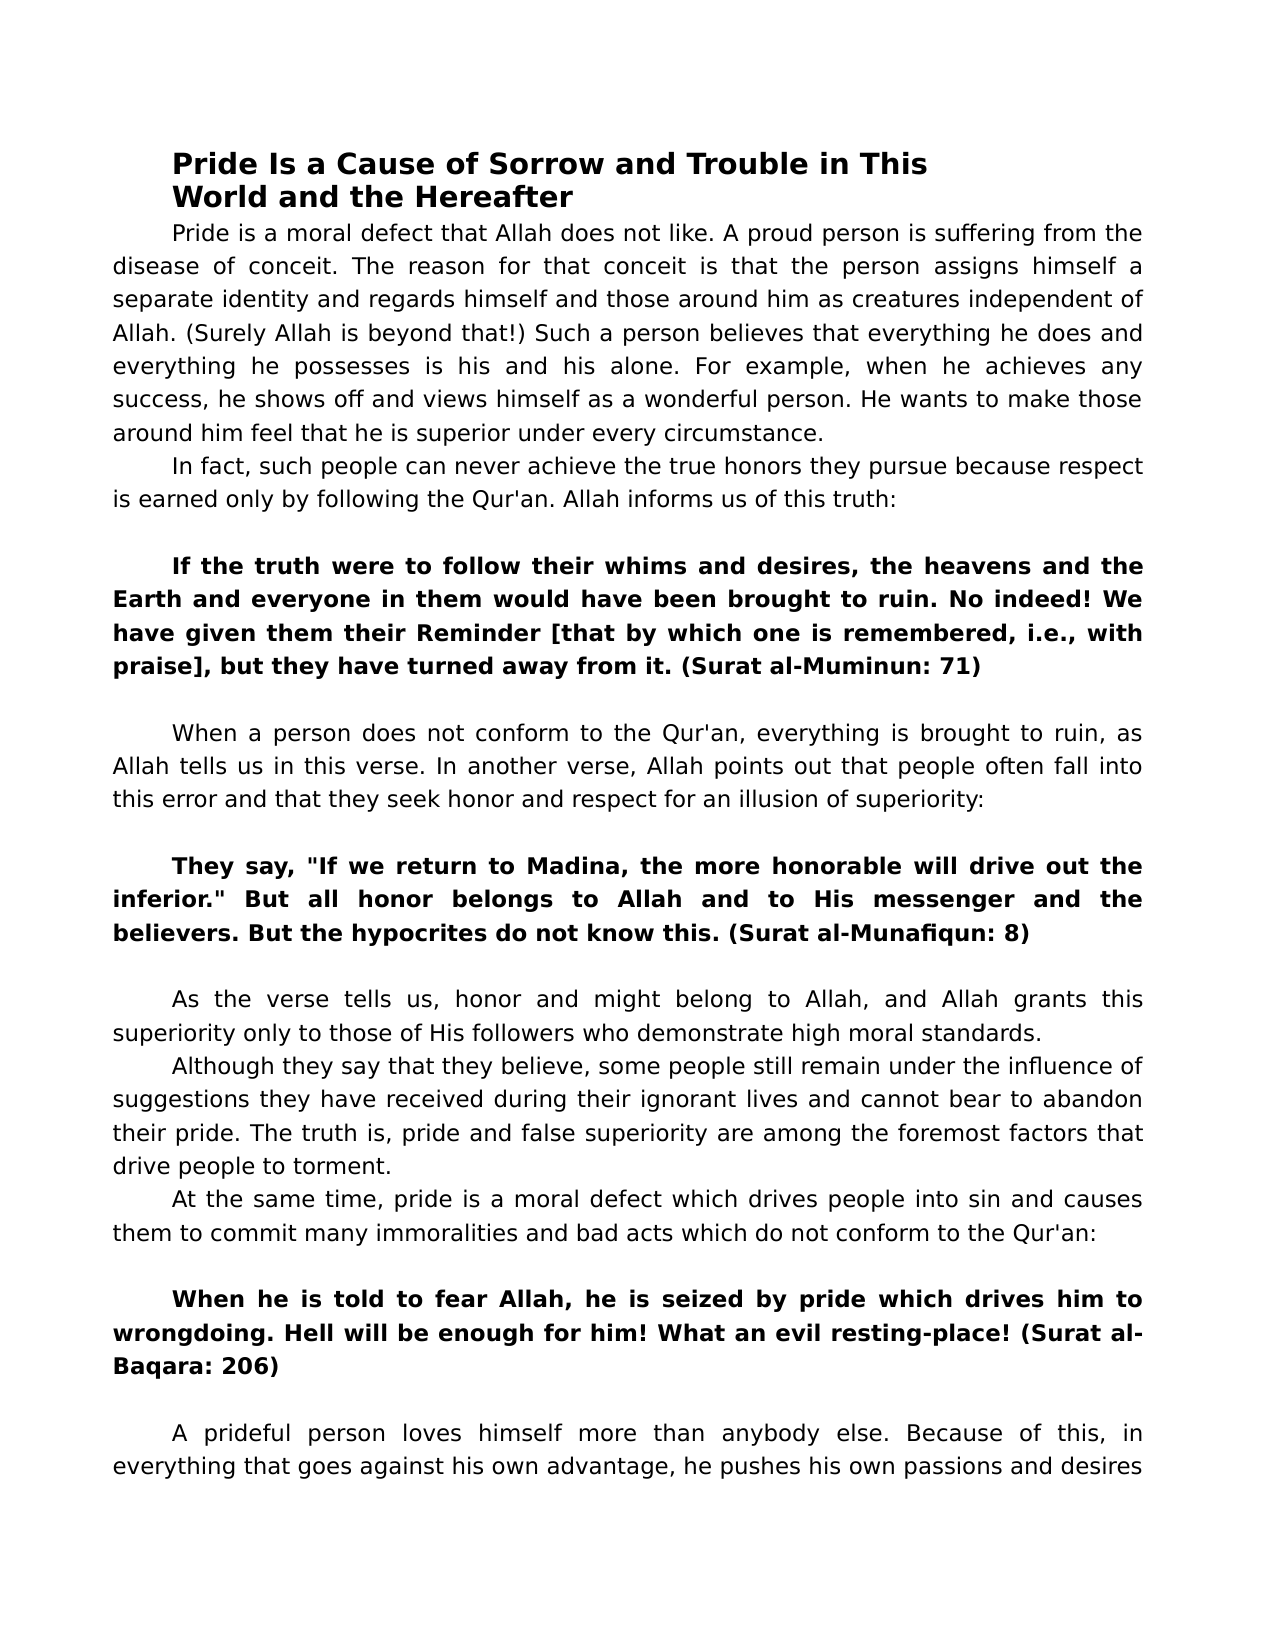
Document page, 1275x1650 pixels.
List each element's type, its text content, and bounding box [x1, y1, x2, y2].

text World and the Hereafter [112, 181, 1145, 214]
text Although they say that they believe, some people still remain under the influence of suggestions they have received during their ignorant lives and cannot bear to abandon their pride. The truth is, pride and false superiority are among the foremost factors that drive people to torment. [112, 1048, 1145, 1181]
text A prideful person loves himself more than anybody else. Because of this, in everything that goes against his own advantage, he pushes his own passions and desires [112, 1414, 1145, 1481]
text If the truth were to follow their whims and desires, the heavens and the Earth and everyone in them would have been brought to ruin. No indeed! We have given them their Reminder [that by which one is remembered, i.e., with praise], but they have turned away from it. (Surat al-Muminun: 71) [112, 548, 1145, 681]
text When a person does not conform to the Qur'an, everything is brought to ruin, as Allah tells us in this verse. In another verse, Allah points out that people often fall into this error and that they seek honor and respect for an illusion of superiority: [112, 714, 1145, 814]
text They say, "If we return to Madina, the more honorable will drive out the inferior." But all honor belongs to Allah and to His messenger and the believers. But the hypocrites do not know this. (Surat al-Munafiqun: 8) [112, 848, 1145, 948]
text As the verse tells us, honor and might belong to Allah, and Allah grants this superiority only to those of His followers who demonstrate high moral standards. [112, 981, 1145, 1048]
text Pride Is a Cause of Sorrow and Trouble in This [112, 148, 1145, 181]
text At the same time, pride is a moral defect which drives people into sin and causes them to commit many immoralities and bad acts which do not conform to the Qur'an: [112, 1181, 1145, 1248]
text Pride is a moral defect that Allah does not like. A proud person is suffering from the disease of conceit. The reason for that conceit is that the person assigns himself a separate identity and regards himself and those around him as creatures independent of Allah. (Surely Allah is beyond that!) Such a person believes that everything he does and everything he possesses is his and his alone. For example, when he achieves any success, he shows off and views himself as a wonderful person. He wants to make those around him feel that he is superior under every circumstance. [112, 214, 1145, 448]
text When he is told to fear Allah, he is seized by pride which drives him to wrongdoing. Hell will be enough for him! What an evil resting-place! (Surat al-Baqara: 206) [112, 1281, 1145, 1381]
text In fact, such people can never achieve the true honors they pursue because respect is earned only by following the Qur'an. Allah informs us of this truth: [112, 448, 1145, 514]
